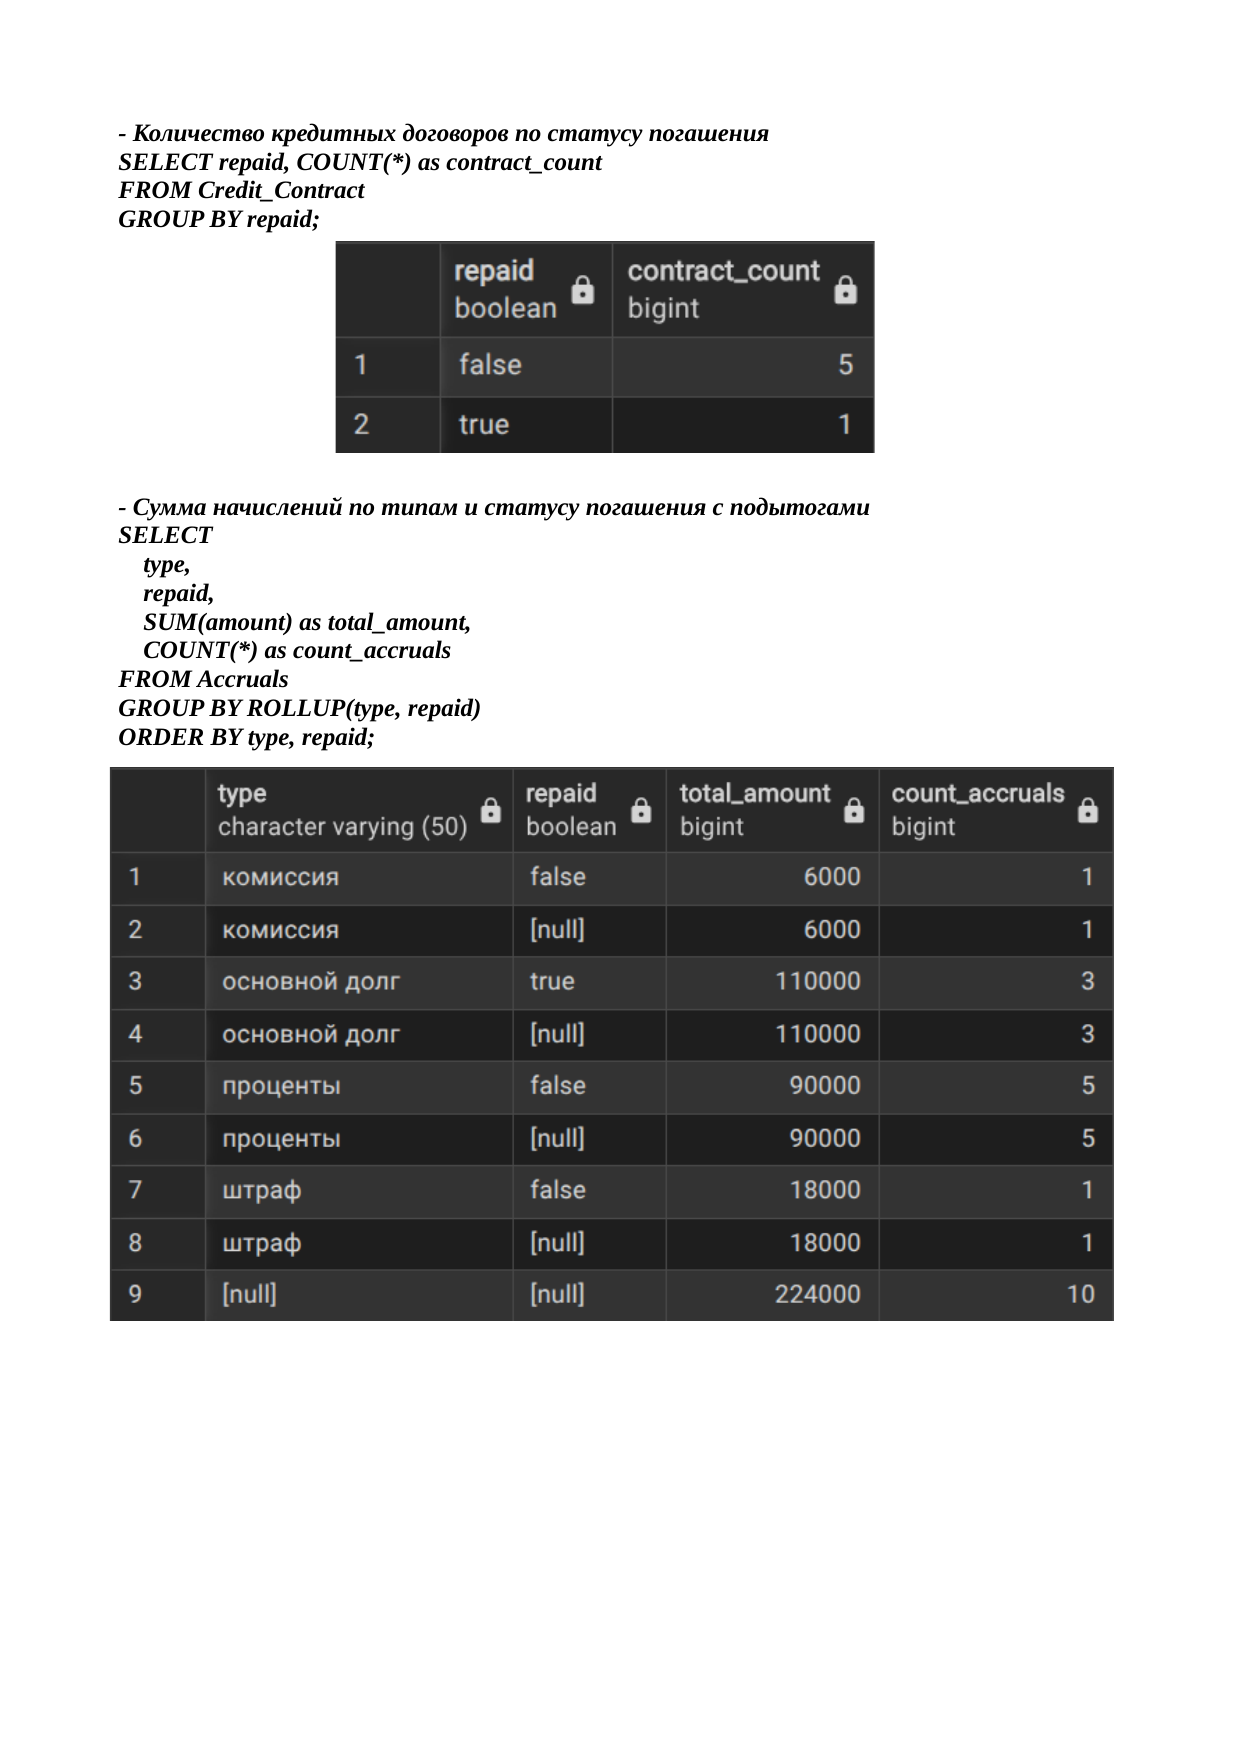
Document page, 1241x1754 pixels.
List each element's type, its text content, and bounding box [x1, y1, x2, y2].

picture [335, 241, 875, 453]
text GROUP BY repaid; [118, 204, 1122, 233]
picture [109, 767, 1114, 1321]
text type, [118, 549, 1122, 578]
text ORDER BY type, repaid; [118, 722, 1122, 751]
text FROM Accruals [118, 664, 1122, 693]
text repaid, [118, 578, 1122, 607]
text FROM Credit_Contract [118, 176, 1122, 204]
text SELECT [118, 521, 1122, 549]
text COUNT(*) as count_accruals [118, 636, 1122, 664]
text - Сумма начислений по типам и статусу погашения с подытогами [118, 492, 1122, 521]
text GROUP BY ROLLUP(type, repaid) [118, 693, 1122, 722]
text - Количество кредитных договоров по статусу погашения [118, 118, 1122, 147]
text SELECT repaid, COUNT(*) as contract_count [118, 147, 1122, 176]
text SUM(amount) as total_amount, [118, 607, 1122, 636]
